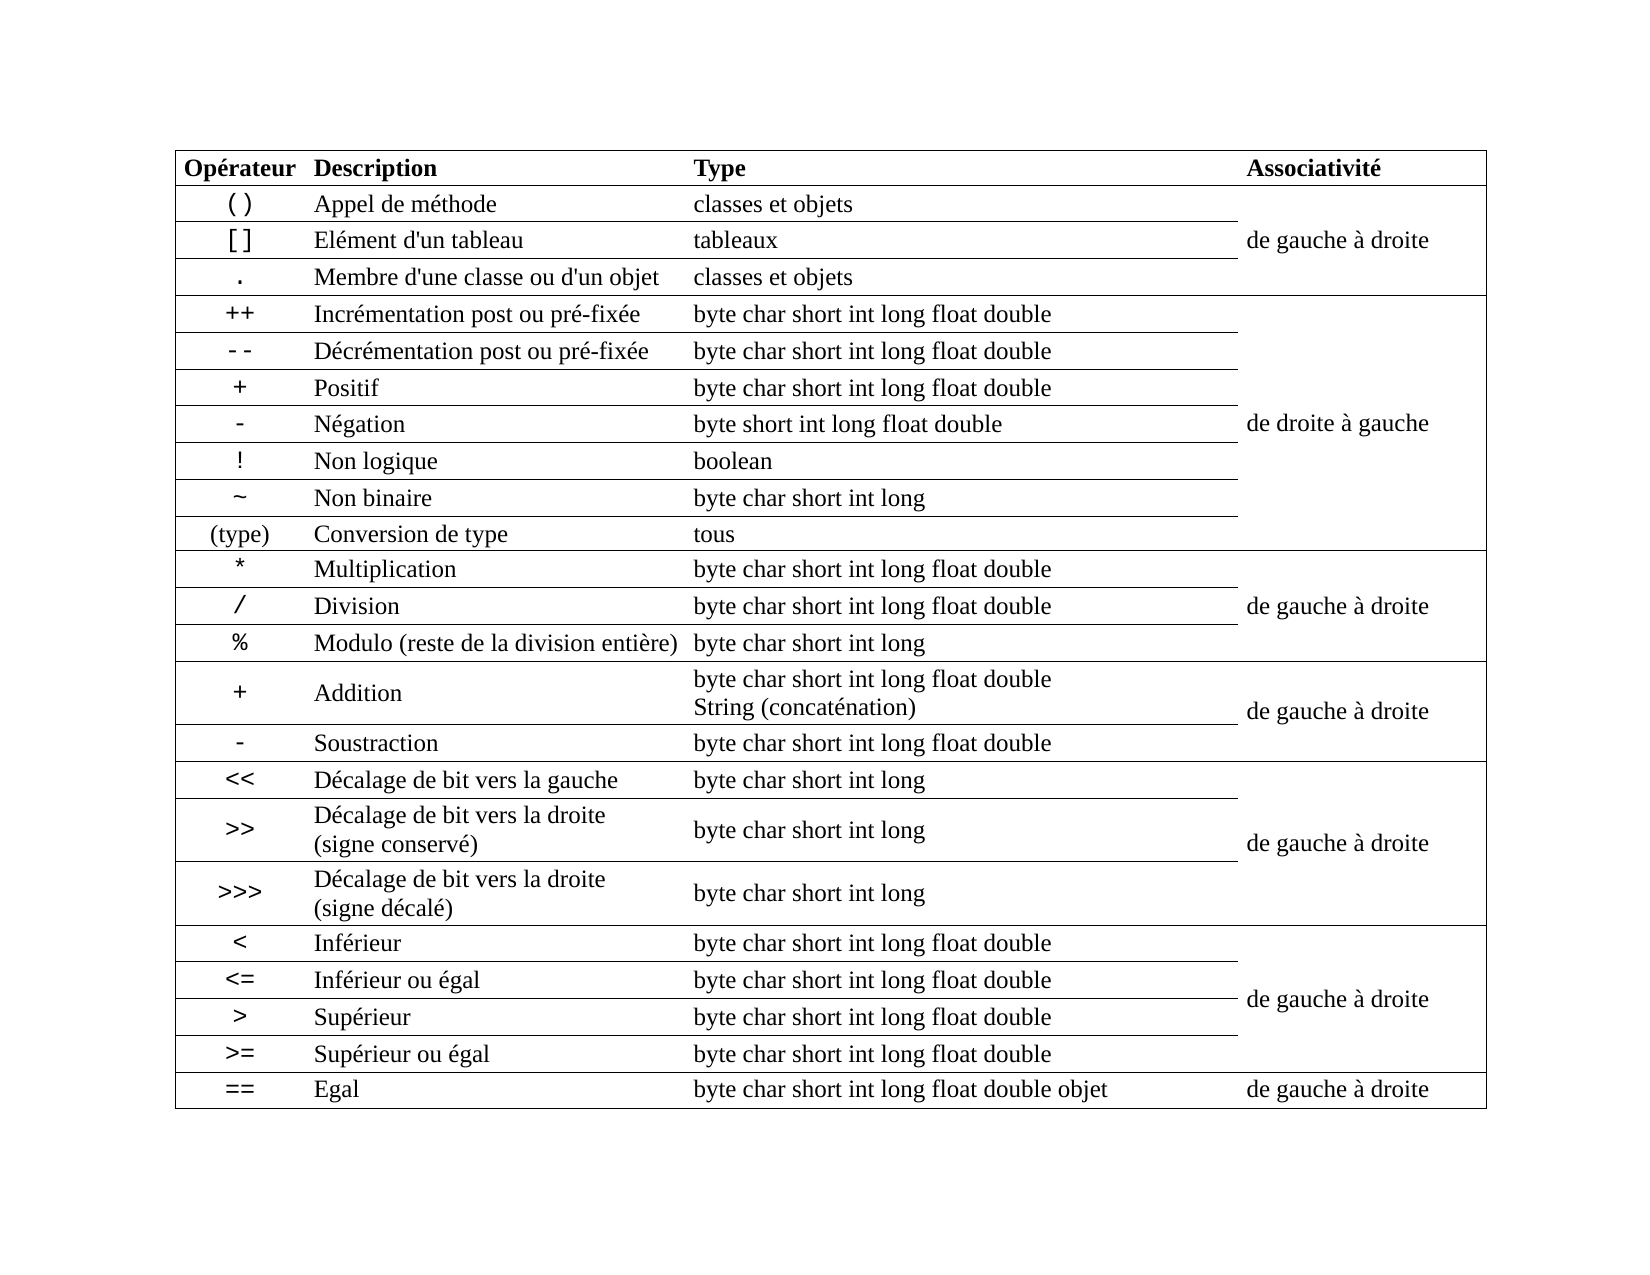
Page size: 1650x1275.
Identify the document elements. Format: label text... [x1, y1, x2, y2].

table_cell byte char short int long float double [684, 370, 1237, 405]
table_cell Soustraction [305, 725, 684, 761]
table_cell [] [176, 222, 305, 258]
table_cell < [176, 926, 305, 961]
table_cell . [176, 259, 305, 295]
table_cell () [176, 186, 305, 221]
table_cell de gauche à droite [1238, 551, 1486, 661]
table_cell de gauche à droite [1238, 762, 1486, 924]
table_cell + [176, 370, 305, 405]
table_cell Supérieur [305, 999, 684, 1035]
table_cell byte char short int long float double [684, 962, 1237, 998]
table_cell ! [176, 443, 305, 479]
table_cell byte short int long float double [684, 406, 1237, 442]
table_cell classes et objets [684, 186, 1237, 221]
table_cell - [176, 406, 305, 442]
table_cell Décrémentation post ou pré-fixée [305, 333, 684, 368]
table_cell byte char short int long [684, 862, 1237, 924]
table_cell >> [176, 799, 305, 861]
table_cell == [176, 1073, 305, 1108]
table_cell Décalage de bit vers la droite (signe décalé) [305, 862, 684, 924]
table_cell byte char short int long [684, 799, 1237, 861]
table_cell byte char short int long float double [684, 1036, 1237, 1072]
table_cell Négation [305, 406, 684, 442]
table_cell Division [305, 588, 684, 624]
table_cell Multiplication [305, 551, 684, 587]
table_cell -- [176, 333, 305, 368]
table_cell + [176, 662, 305, 724]
table_cell classes et objets [684, 259, 1237, 295]
table_cell byte char short int long float double [684, 725, 1237, 761]
table_cell / [176, 588, 305, 624]
table_cell boolean [684, 443, 1237, 479]
table_cell Appel de méthode [305, 186, 684, 221]
table_header Type [684, 151, 1237, 185]
table_cell de gauche à droite [1238, 1073, 1486, 1108]
table_cell Modulo (reste de la division entière) [305, 625, 684, 661]
table_cell de gauche à droite [1238, 662, 1486, 761]
table_cell byte char short int long float double String (concaténation) [684, 662, 1237, 724]
table_cell byte char short int long float double [684, 296, 1237, 332]
table_cell de gauche à droite [1238, 926, 1486, 1072]
table_cell byte char short int long float double [684, 999, 1237, 1035]
table_cell >>> [176, 862, 305, 924]
table_cell Non binaire [305, 480, 684, 516]
table_cell tous [684, 517, 1237, 550]
table_cell Incrémentation post ou pré-fixée [305, 296, 684, 332]
table_cell - [176, 725, 305, 761]
table_cell >= [176, 1036, 305, 1072]
table_cell Elément d'un tableau [305, 222, 684, 258]
table_cell ++ [176, 296, 305, 332]
table_cell byte char short int long float double [684, 551, 1237, 587]
table_cell Addition [305, 662, 684, 724]
table_cell Non logique [305, 443, 684, 479]
table_cell byte char short int long float double [684, 926, 1237, 961]
table_cell byte char short int long float double [684, 333, 1237, 368]
table_cell (type) [176, 517, 305, 550]
table_cell * [176, 551, 305, 587]
table_cell byte char short int long [684, 625, 1237, 661]
table_cell byte char short int long float double objet [684, 1073, 1237, 1108]
table_cell ~ [176, 480, 305, 516]
table_cell << [176, 762, 305, 798]
table_cell de gauche à droite [1238, 186, 1486, 295]
table_cell Supérieur ou égal [305, 1036, 684, 1072]
table_cell > [176, 999, 305, 1035]
table_cell Membre d'une classe ou d'un objet [305, 259, 684, 295]
table_cell tableaux [684, 222, 1237, 258]
table_cell byte char short int long float double [684, 588, 1237, 624]
table_cell % [176, 625, 305, 661]
table_cell Inférieur ou égal [305, 962, 684, 998]
table_cell Décalage de bit vers la droite (signe conservé) [305, 799, 684, 861]
table_cell de droite à gauche [1238, 296, 1486, 550]
table_cell byte char short int long [684, 762, 1237, 798]
table_header Opérateur [176, 151, 305, 185]
table_cell Positif [305, 370, 684, 405]
table_cell <= [176, 962, 305, 998]
table_cell Décalage de bit vers la gauche [305, 762, 684, 798]
table_header Description [305, 151, 684, 185]
table_cell Inférieur [305, 926, 684, 961]
table_header Associativité [1238, 151, 1486, 185]
table_cell Conversion de type [305, 517, 684, 550]
table_cell Egal [305, 1073, 684, 1108]
table_cell byte char short int long [684, 480, 1237, 516]
